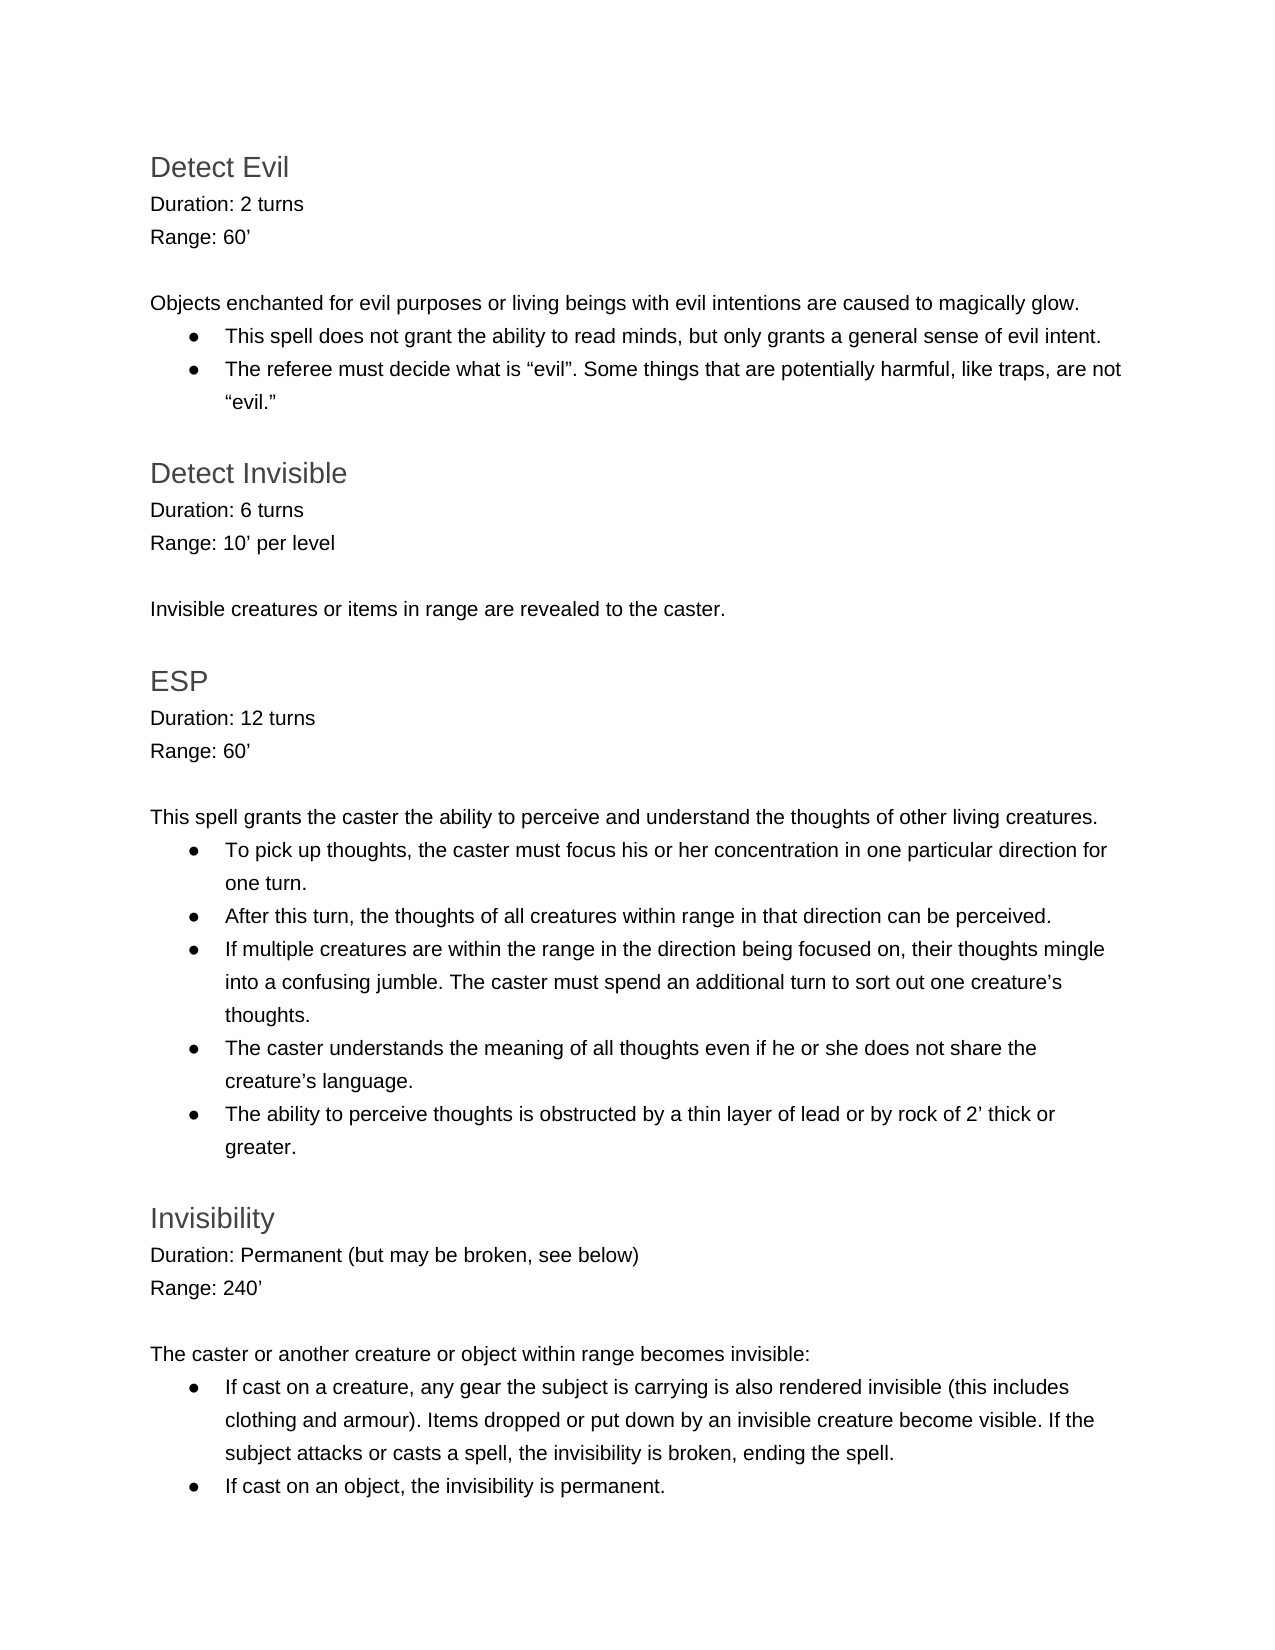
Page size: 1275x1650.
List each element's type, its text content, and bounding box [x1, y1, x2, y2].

text Range: 240’ [150, 1276, 1125, 1300]
list The ability to perceive thoughts is obstructed by a thin layer of lead or by rock of 2’ thick or greater. [187, 1102, 1125, 1159]
list After this turn, the thoughts of all creatures within range in that direction can be perceived. [187, 904, 1125, 928]
text This spell grants the caster the ability to perceive and understand the thoughts of other living creatures. [150, 804, 1125, 828]
list If multiple creatures are within the range in the direction being focused on, their thoughts mingle into a confusing jumble. The caster must spend an additional turn to sort out one creature’s thoughts. [187, 937, 1125, 1027]
subtitle Invisibility [150, 1201, 1125, 1235]
text The caster or another creature or object within range becomes invisible: [150, 1342, 1125, 1366]
subtitle ESP [150, 664, 1125, 697]
list If cast on a creature, any gear the subject is carrying is also rendered invisible (this includes clothing and armour). Items dropped or put down by an invisible creature become visible. If the subject attacks or casts a spell, the invisibility is broken, ending the spell. [187, 1375, 1125, 1465]
list The caster understands the meaning of all thoughts even if he or she does not share the creature’s language. [187, 1036, 1125, 1093]
text Duration: 6 turns [150, 498, 1125, 522]
text Range: 60’ [150, 738, 1125, 762]
list To pick up thoughts, the caster must focus his or her concentration in one particular direction for one turn. [187, 838, 1125, 894]
subtitle Detect Invisible [150, 456, 1125, 490]
text Invisible creatures or items in range are revealed to the caster. [150, 597, 1125, 621]
text Duration: 12 turns [150, 706, 1125, 729]
text Duration: Permanent (but may be broken, see below) [150, 1243, 1125, 1267]
list If cast on an object, the invisibility is permanent. [187, 1474, 1125, 1498]
text Range: 60’ [150, 225, 1125, 249]
text Duration: 2 turns [150, 192, 1125, 216]
subtitle Detect Evil [150, 150, 1125, 183]
list This spell does not grant the ability to read minds, but only grants a general sense of evil intent. [187, 324, 1125, 348]
text Range: 10’ per level [150, 531, 1125, 555]
text Objects enchanted for evil purposes or living beings with evil intentions are caused to magically glow. [150, 291, 1125, 315]
list The referee must decide what is “evil”. Some things that are potentially harmful, like traps, are not “evil.” [187, 357, 1125, 414]
